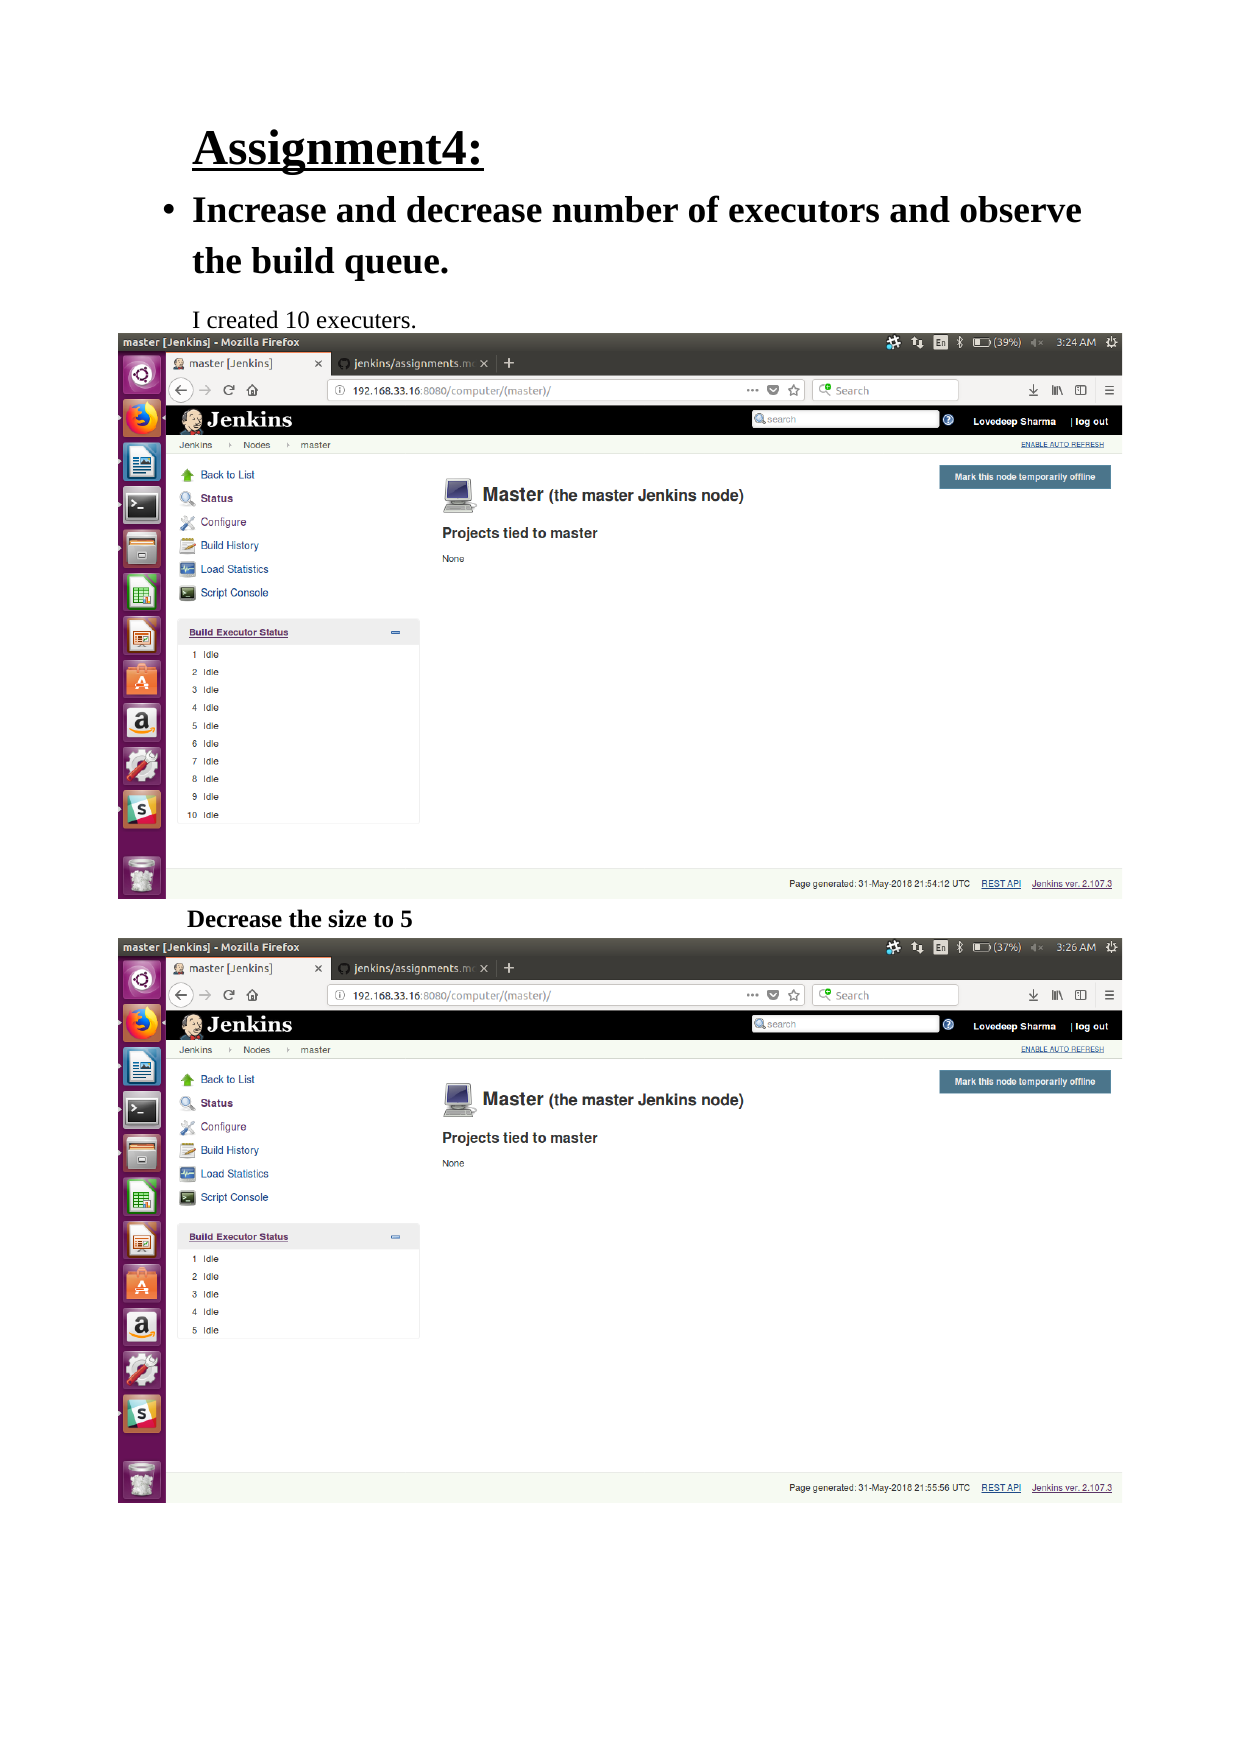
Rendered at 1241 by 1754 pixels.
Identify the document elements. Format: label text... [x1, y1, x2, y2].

list Assignment4: [162, 118, 1122, 176]
list I created 10 executers. [162, 305, 1122, 333]
picture [118, 333, 1123, 899]
picture [118, 938, 1123, 1503]
text Decrease the size to 5 [118, 899, 1122, 933]
list Increase and decrease number of executors and observe the build queue. [162, 187, 1122, 282]
